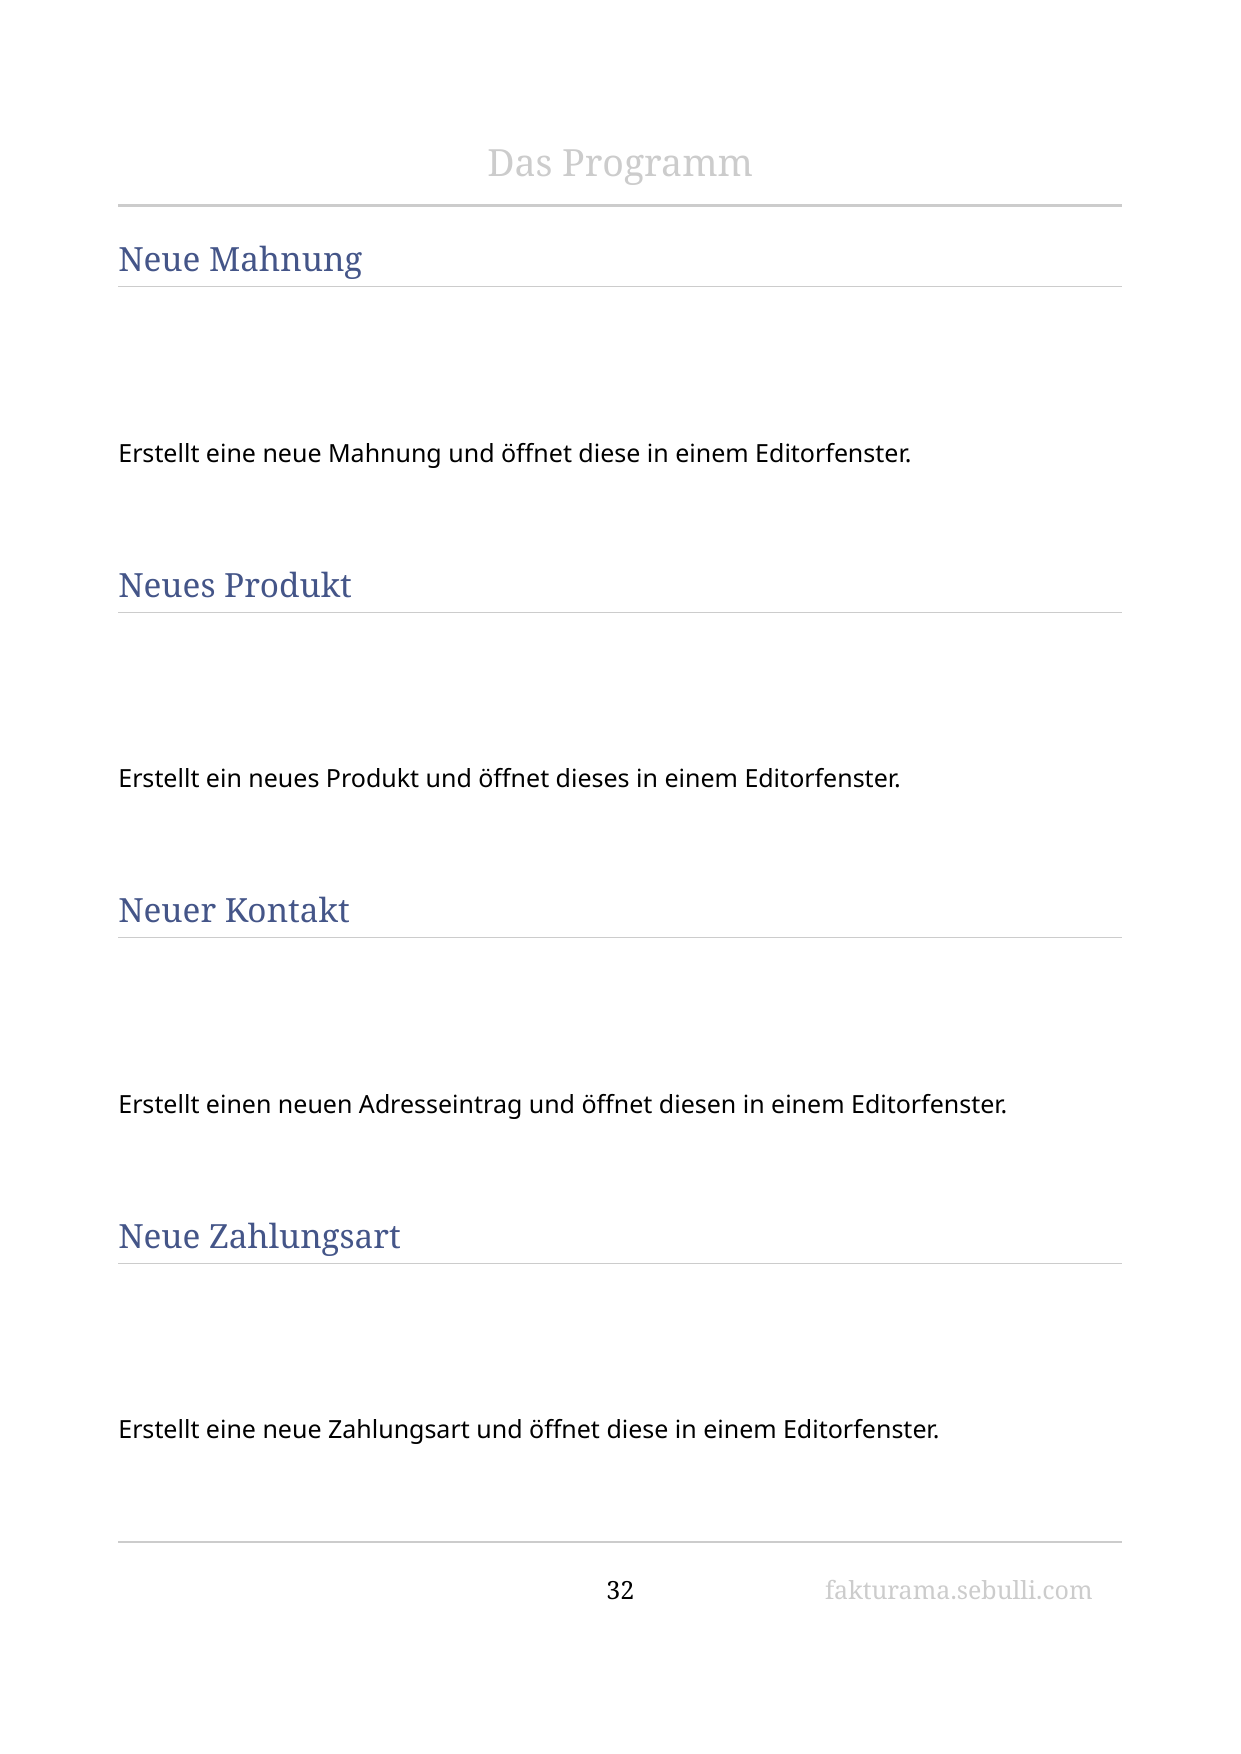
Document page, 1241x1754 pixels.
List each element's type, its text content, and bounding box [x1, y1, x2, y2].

subtitle Neuer Kontakt [118, 887, 1122, 937]
subtitle Neues Produkt [118, 562, 1122, 612]
text Erstellt eine neue Mahnung und öffnet diese in einem Editorfenster. [118, 436, 1122, 470]
text Erstellt ein neues Produkt und öffnet dieses in einem Editorfenster. [118, 761, 1122, 795]
text Erstellt eine neue Zahlungsart und öffnet diese in einem Editorfenster. [118, 1412, 1122, 1446]
subtitle Neue Zahlungsart [118, 1213, 1122, 1263]
text Erstellt einen neuen Adresseintrag und öffnet diesen in einem Editorfenster. [118, 1087, 1122, 1121]
subtitle Neue Mahnung [118, 236, 1122, 286]
